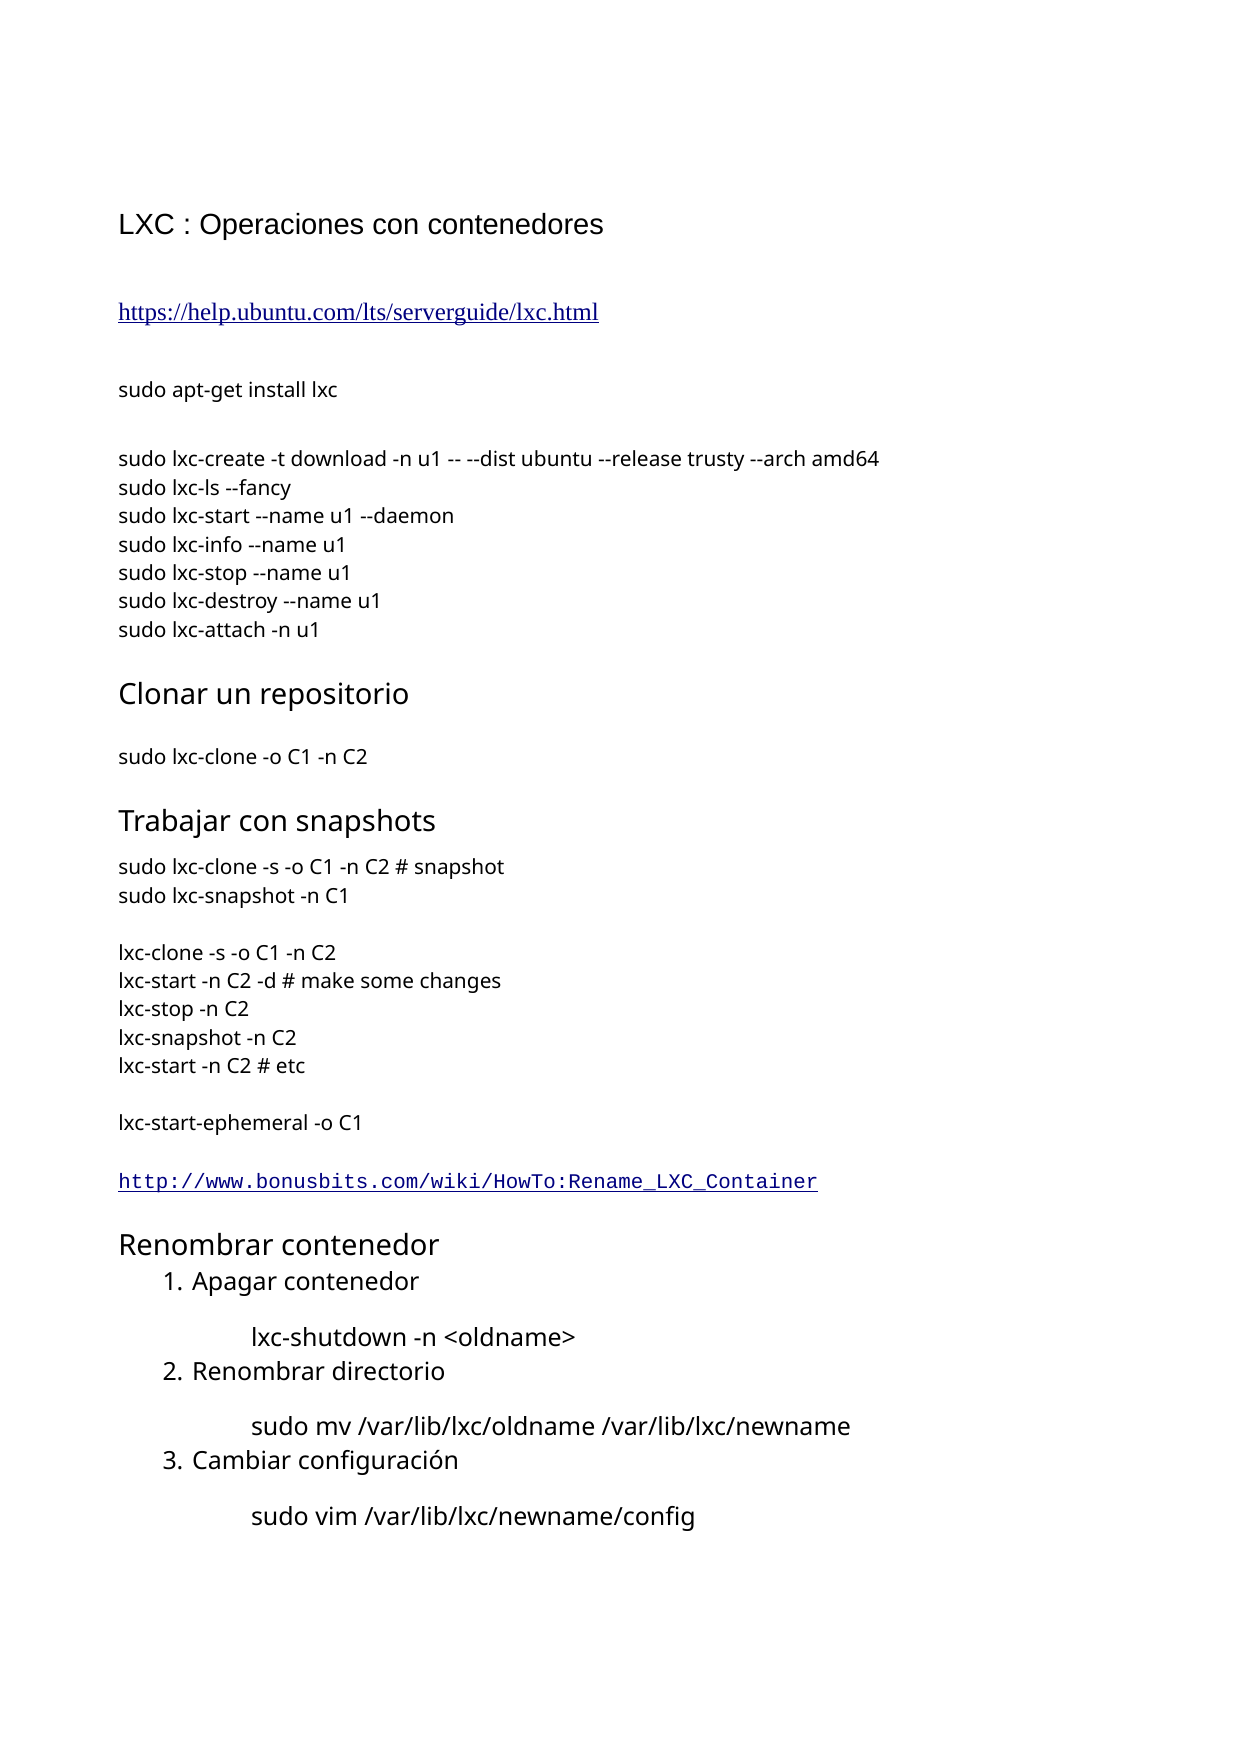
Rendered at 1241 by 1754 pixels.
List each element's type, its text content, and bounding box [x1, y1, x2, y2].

subtitle Renombrar contenedor [118, 1224, 1122, 1264]
subtitle Trabajar con snapshots [118, 800, 1122, 840]
list Renombrar directorio [162, 1353, 1122, 1387]
text lxc-snapshot -n C2 [118, 1023, 1122, 1051]
text http://www.bonusbits.com/wiki/HowTo:Rename_LXC_Container [118, 1166, 1122, 1195]
text sudo lxc-snapshot -n C1 [118, 881, 1122, 909]
text sudo lxc-destroy --name u1 sudo lxc-attach -n u1 [118, 587, 1122, 643]
list lxc-shutdown -n <oldname> [221, 1319, 1122, 1353]
text lxc-stop -n C2 [118, 994, 1122, 1023]
list sudo mv /var/lib/lxc/oldname /var/lib/lxc/newname [221, 1409, 1122, 1443]
text lxc-clone -s -o C1 -n C2 [118, 938, 1122, 966]
text sudo lxc-start --name u1 --daemon [118, 501, 1122, 530]
subtitle Clonar un repositorio [118, 673, 1122, 713]
text lxc-start-ephemeral -o C1 [118, 1108, 1122, 1137]
list Apagar contenedor [162, 1264, 1122, 1298]
text lxc-start -n C2 # etc [118, 1051, 1122, 1080]
list Cambiar configuración [162, 1443, 1122, 1477]
text sudo lxc-stop --name u1 [118, 558, 1122, 587]
text sudo lxc-clone -s -o C1 -n C2 # snapshot [118, 852, 1122, 881]
text sudo apt-get install lxc [118, 375, 1122, 404]
text sudo lxc-create -t download -n u1 -- --dist ubuntu --release trusty --arch amd64 [118, 444, 1122, 473]
subtitle LXC : Operaciones con contenedores [118, 207, 1122, 240]
text https://help.ubuntu.com/lts/serverguide/lxc.html [118, 293, 1122, 328]
list sudo vim /var/lib/lxc/newname/config [221, 1498, 1122, 1532]
text sudo lxc-info --name u1 [118, 530, 1122, 558]
text sudo lxc-ls --fancy [118, 473, 1122, 501]
text lxc-start -n C2 -d # make some changes [118, 966, 1122, 994]
text sudo lxc-clone -o C1 -n C2 [118, 742, 1122, 771]
